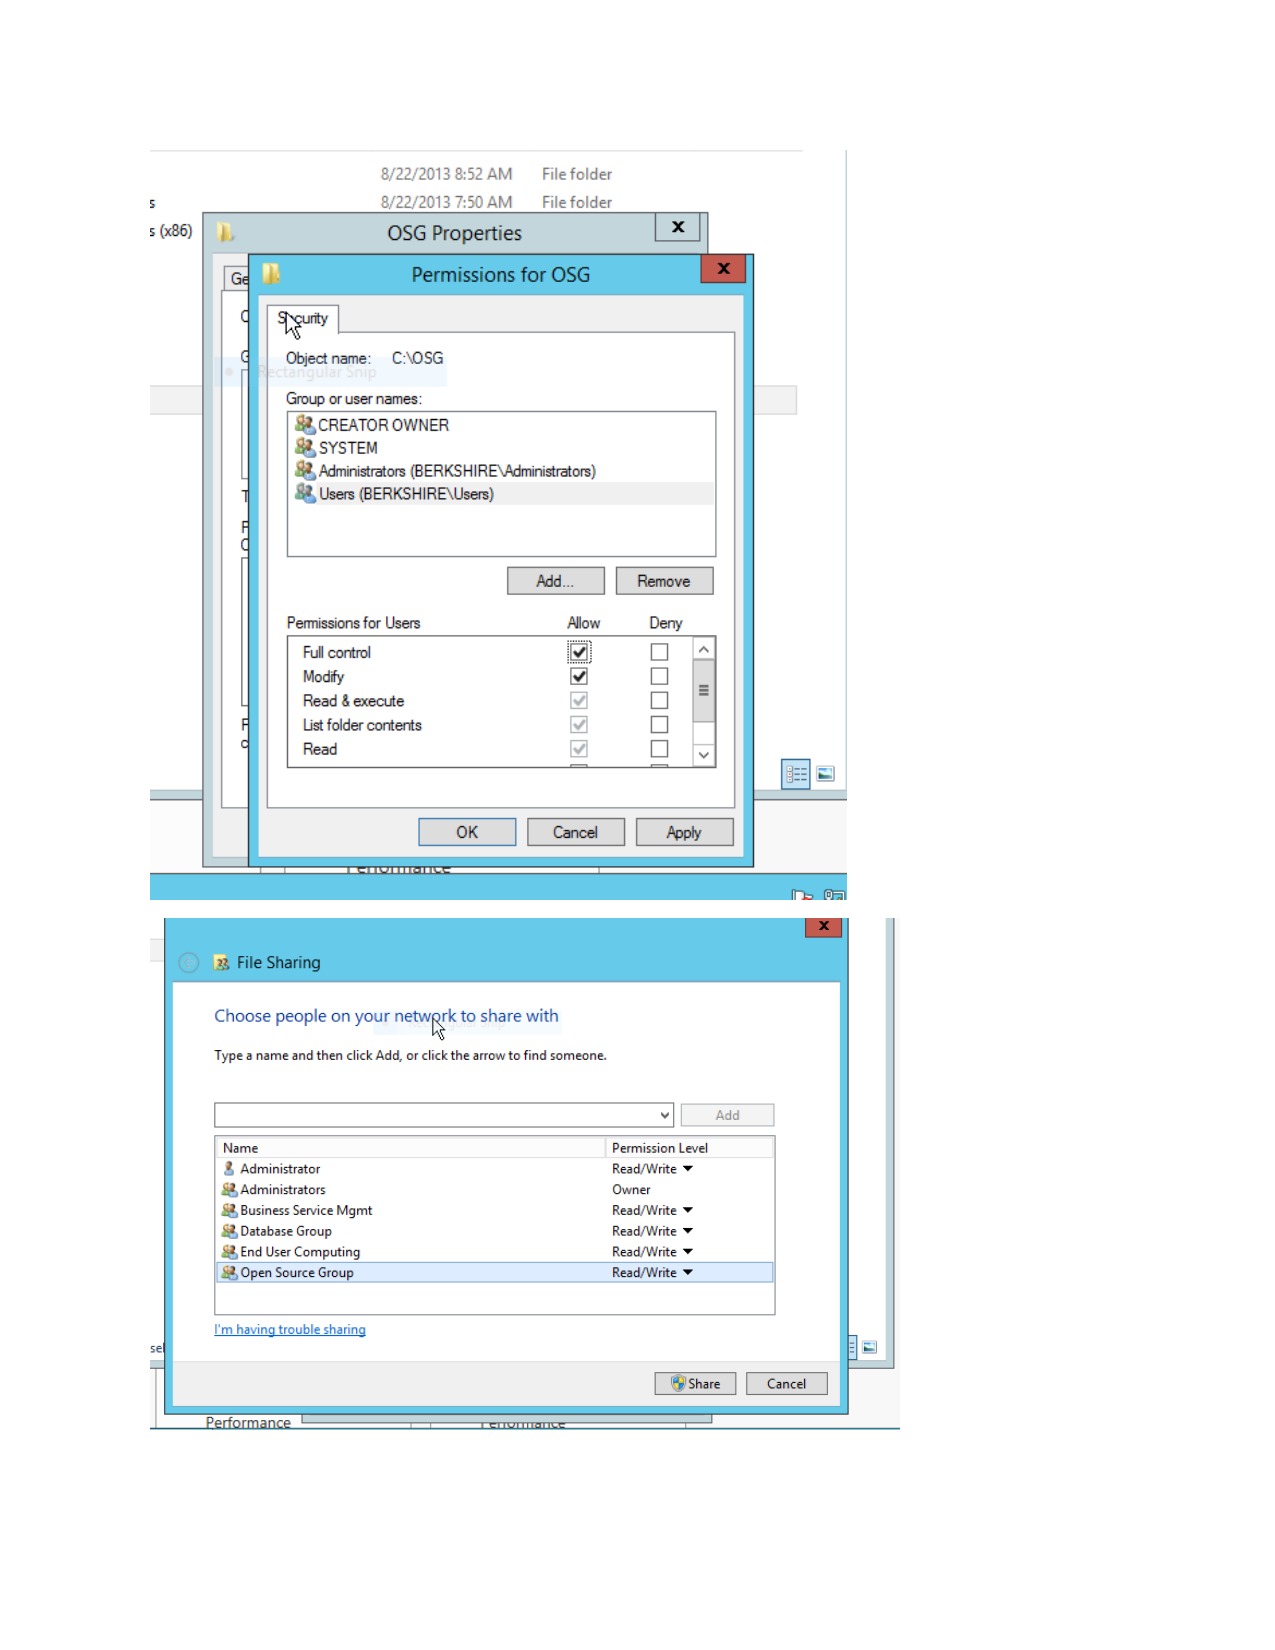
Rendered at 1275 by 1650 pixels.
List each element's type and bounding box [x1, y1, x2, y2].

picture [150, 150, 847, 900]
picture [150, 918, 901, 1430]
